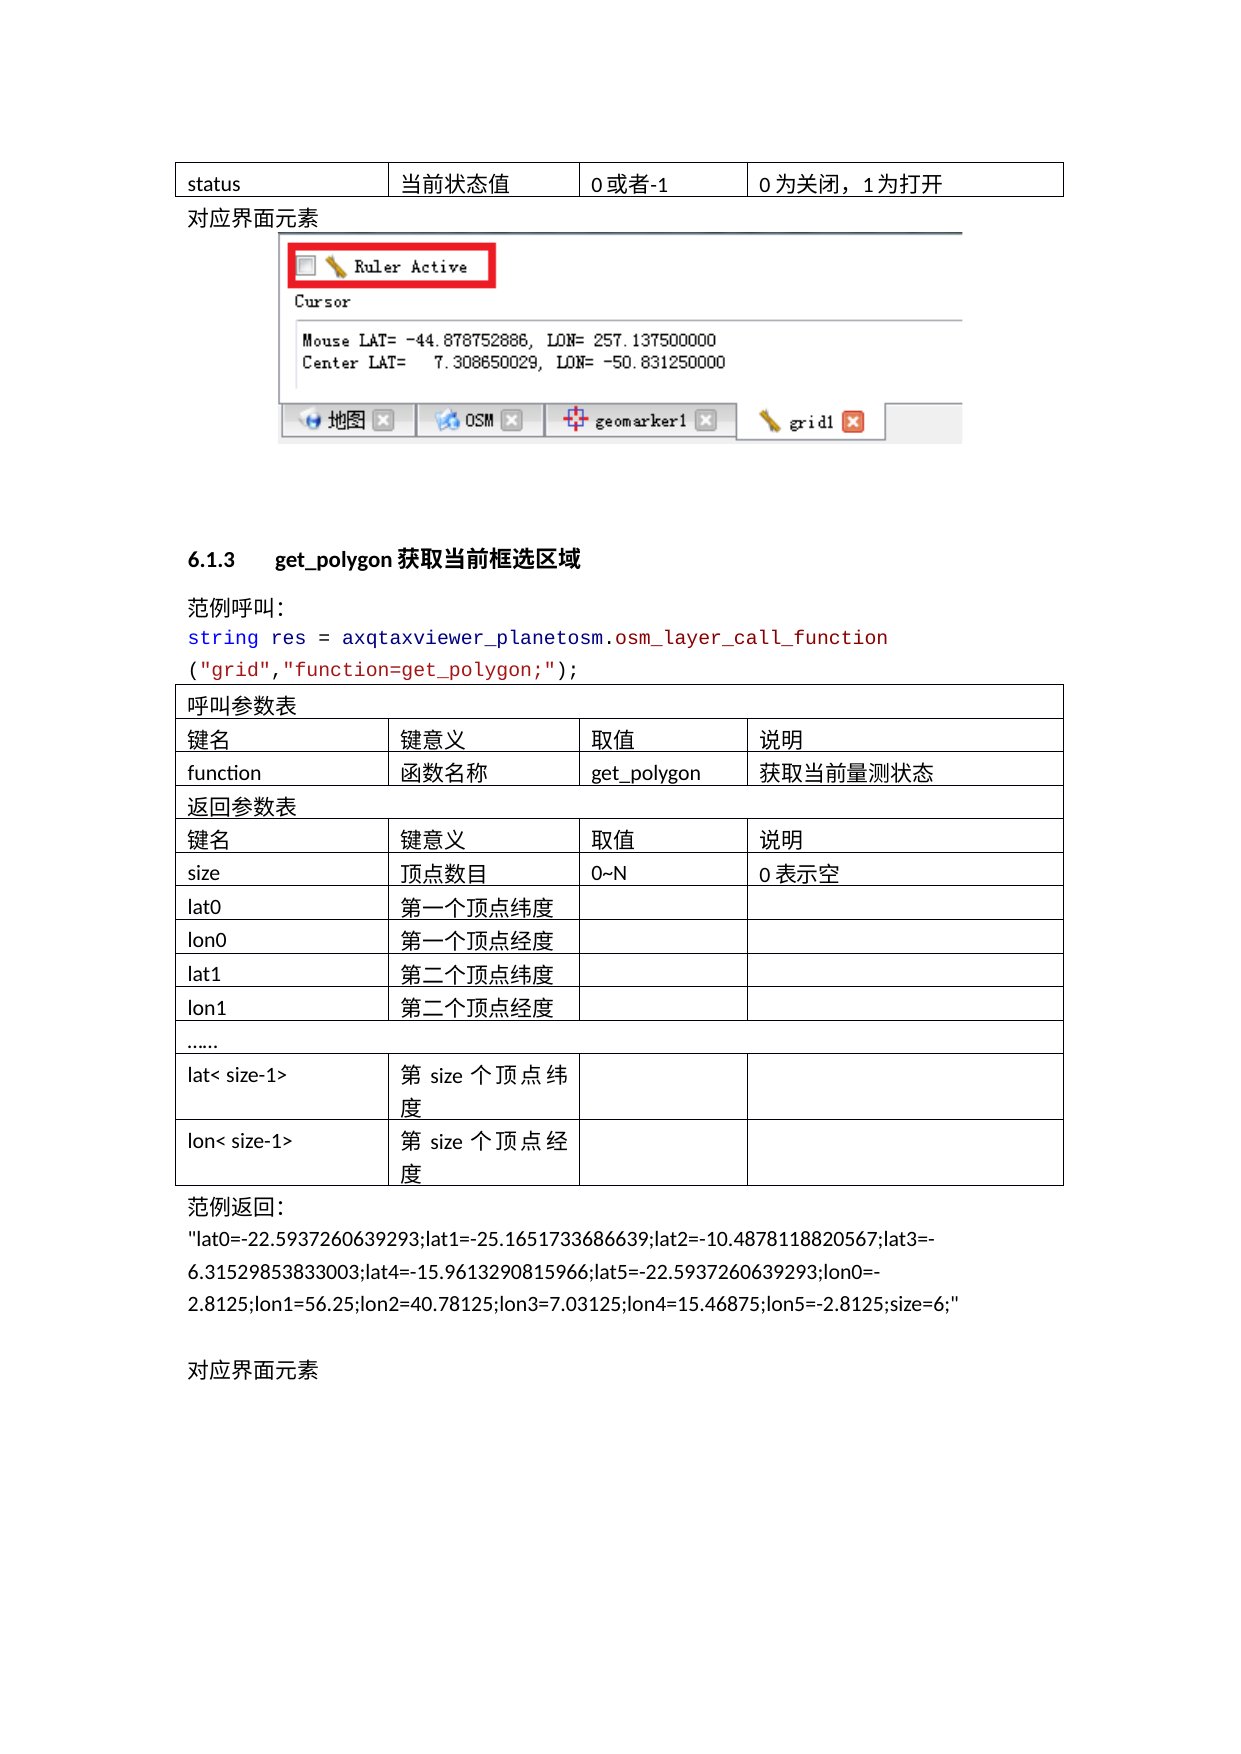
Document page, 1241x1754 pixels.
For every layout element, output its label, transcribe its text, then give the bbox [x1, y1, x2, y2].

table_cell 第二个顶点纬度 [389, 954, 579, 986]
table_cell [580, 920, 747, 952]
table_cell size [176, 853, 388, 885]
table_cell [748, 954, 1063, 986]
table_cell [580, 987, 747, 1019]
table_cell 取值 [580, 719, 747, 751]
table_cell 返回参数表 [176, 786, 1063, 818]
table_cell 第一个顶点纬度 [389, 886, 579, 919]
table_cell …… [176, 1021, 1063, 1053]
table_cell lat0 [176, 886, 388, 919]
table_cell [748, 920, 1063, 952]
text 对应界面元素 [187, 1349, 1053, 1381]
table_cell [580, 886, 747, 919]
table_cell 取值 [580, 819, 747, 852]
table_cell 说明 [748, 819, 1063, 852]
table_cell [748, 886, 1063, 919]
table_cell [748, 1054, 1063, 1119]
table_cell lon< size-1> [176, 1120, 388, 1185]
table_cell 0表示空 [748, 853, 1063, 885]
table_cell lon0 [176, 920, 388, 952]
table_cell lat1 [176, 954, 388, 986]
table_cell lon1 [176, 987, 388, 1019]
table_cell 第size个顶点经度 [389, 1120, 579, 1185]
text ("grid","function=get_polygon;"); [187, 652, 1053, 684]
table_cell 0为关闭，1为打开 [748, 163, 1063, 196]
text "lat0=-22.5937260639293;lat1=-25.1651733686639;lat2=-10.4878118820567;lat3=-6.31529853833003;lat4=-15.9613290815966;lat5=-22.5937260639293;lon0=-2.8125;lon1=56.25;lon2=40.78125;lon3=7.03125;lon4=15.46875;lon5=-2.8125;size=6;" [187, 1219, 1053, 1316]
table_cell lat< size-1> [176, 1054, 388, 1119]
table_cell [580, 1054, 747, 1119]
picture [277, 232, 963, 444]
table_cell 说明 [748, 719, 1063, 751]
table_cell 0~N [580, 853, 747, 885]
table_cell [748, 987, 1063, 1019]
table_cell 顶点数目 [389, 853, 579, 885]
table_cell status [176, 163, 388, 196]
table_cell [748, 1120, 1063, 1185]
table_cell 第一个顶点经度 [389, 920, 579, 952]
table_cell 获取当前量测状态 [748, 752, 1063, 785]
table_header 呼叫参数表 [176, 685, 1063, 718]
table_cell 第二个顶点经度 [389, 987, 579, 1019]
text 对应界面元素 [187, 197, 1053, 229]
table_cell function [176, 752, 388, 785]
table_cell 键意义 [389, 719, 579, 751]
table_cell 0或者-1 [580, 163, 747, 196]
table_cell 当前状态值 [389, 163, 579, 196]
text string res = axqtaxviewer_planetosm.osm_layer_call_function [187, 619, 1053, 652]
subtitle get_polygon 获取当前框选区域 [187, 522, 1053, 587]
table_cell 键名 [176, 819, 388, 852]
table_cell [580, 1120, 747, 1185]
table_cell 函数名称 [389, 752, 579, 785]
table_cell 键名 [176, 719, 388, 751]
table_cell 键意义 [389, 819, 579, 852]
text 范例呼叫： [187, 587, 1053, 619]
text 范例返回： [187, 1186, 1053, 1219]
table_cell 第size个顶点纬度 [389, 1054, 579, 1119]
table_cell get_polygon [580, 752, 747, 785]
table_cell [580, 954, 747, 986]
